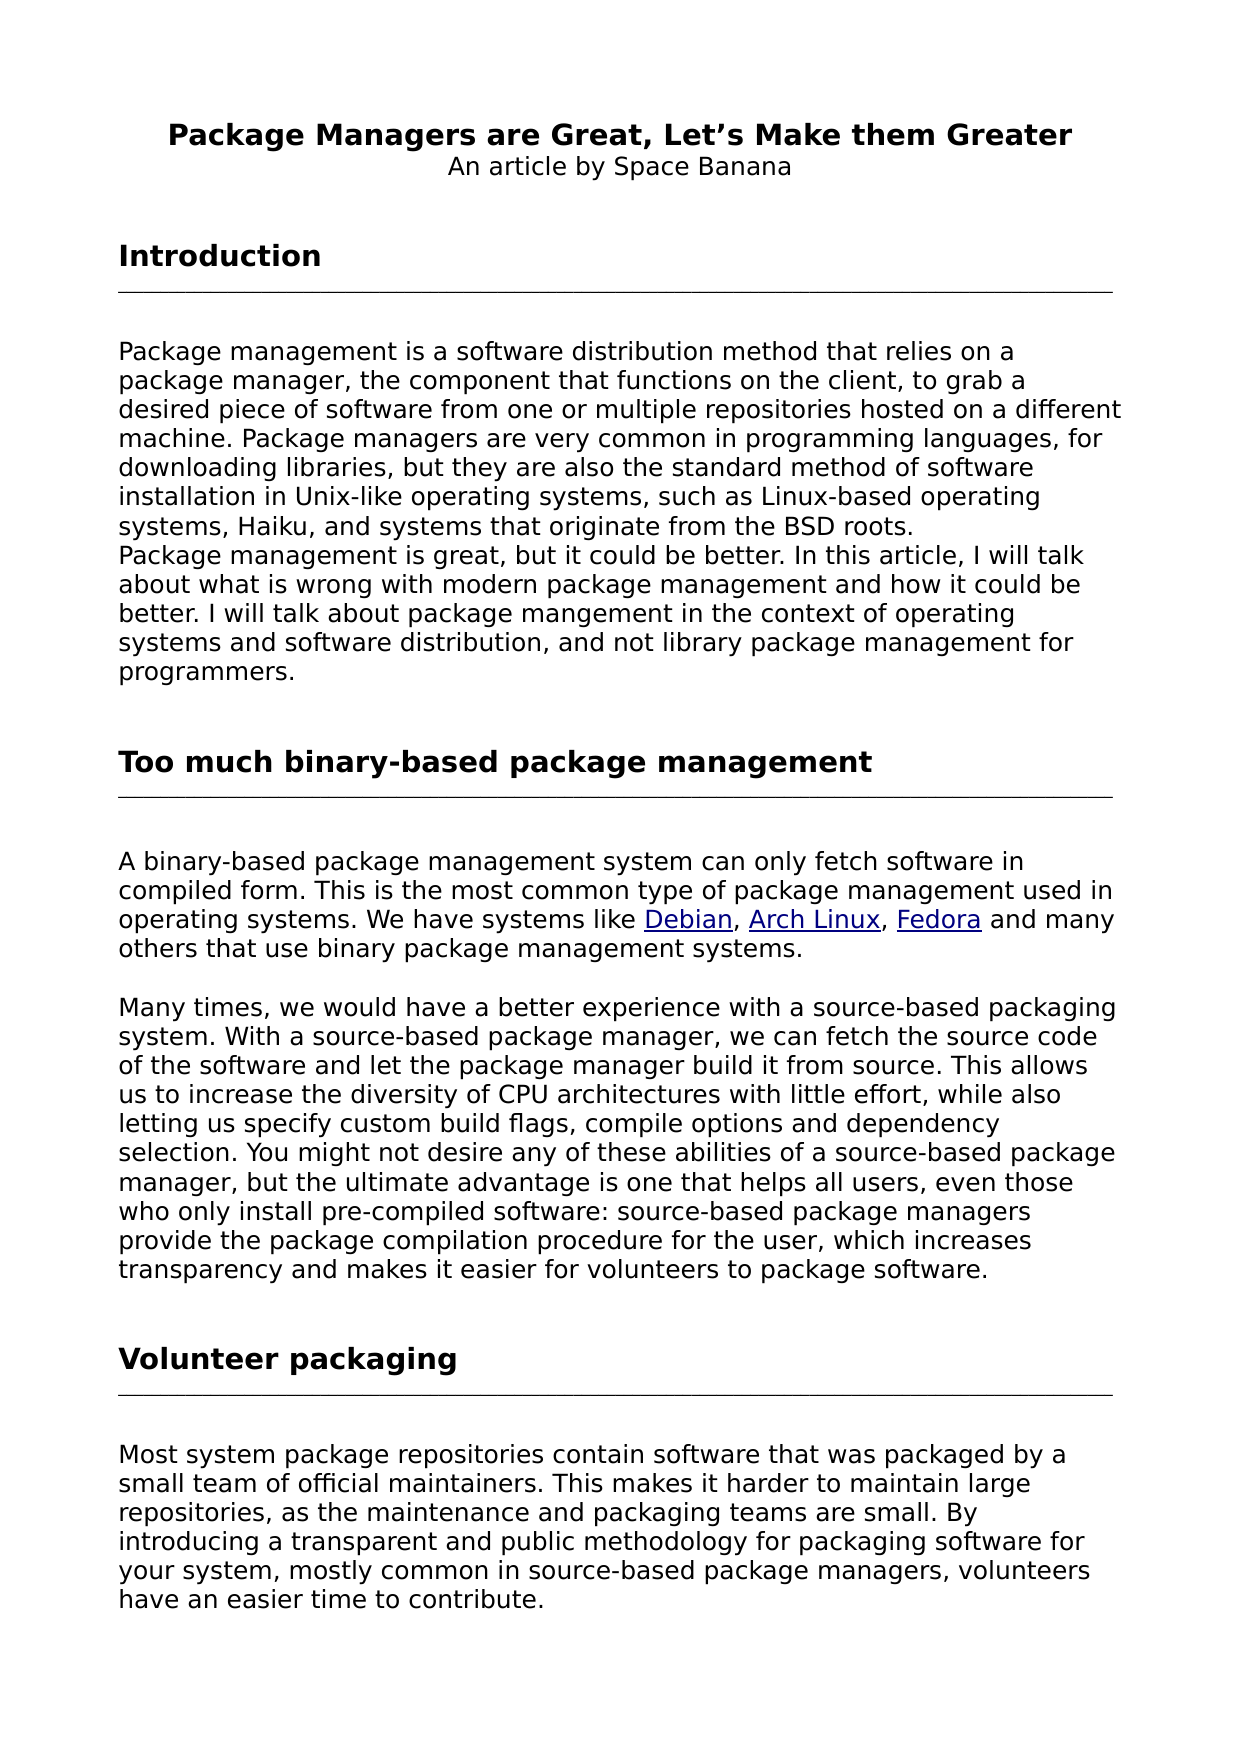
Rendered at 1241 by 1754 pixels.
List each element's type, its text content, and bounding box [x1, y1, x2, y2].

text Volunteer packaging [118, 1343, 1122, 1377]
text An article by Space Banana [118, 152, 1122, 181]
text Introduction [118, 239, 1122, 273]
text Most system package repositories contain software that was packaged by a small team of official maintainers. This makes it harder to maintain large repositories, as the maintenance and packaging teams are small. By introducing a transparent and public methodology for packaging software for your system, mostly common in source-based package managers, volunteers have an easier time to contribute. [118, 1440, 1122, 1615]
text ______________________________________________________________________________________________________________________ [118, 273, 1122, 307]
text ______________________________________________________________________________________________________________________ [118, 779, 1122, 813]
text Package management is great, but it could be better. In this article, I will talk about what is wrong with modern package management and how it could be better. I will talk about package mangement in the context of operating systems and software distribution, and not library package management for programmers. [118, 541, 1122, 687]
text Package Managers are Great, Let’s Make them Greater [118, 118, 1122, 152]
text Package management is a software distribution method that relies on a package manager, the component that functions on the client, to grab a desired piece of software from one or multiple repositories hosted on a different machine. Package managers are very common in programming languages, for downloading libraries, but they are also the standard method of software installation in Unix-like operating systems, such as Linux-based operating systems, Haiku, and systems that originate from the BSD roots. [118, 337, 1122, 541]
text Too much binary-based package management [118, 745, 1122, 779]
text ______________________________________________________________________________________________________________________ [118, 1377, 1122, 1411]
text Many times, we would have a better experience with a source-based packaging system. With a source-based package manager, we can fetch the source code of the software and let the package manager build it from source. This allows us to increase the diversity of CPU architectures with little effort, while also letting us specify custom build flags, compile options and dependency selection. You might not desire any of these abilities of a source-based package manager, but the ultimate advantage is one that helps all users, even those who only install pre-compiled software: source-based package managers provide the package compilation procedure for the user, which increases transparency and makes it easier for volunteers to package software. [118, 993, 1122, 1284]
text A binary-based package management system can only fetch software in compiled form. This is the most common type of package management used in operating systems. We have systems like Debian, Arch Linux, Fedora and many others that use binary package management systems. [118, 847, 1122, 963]
